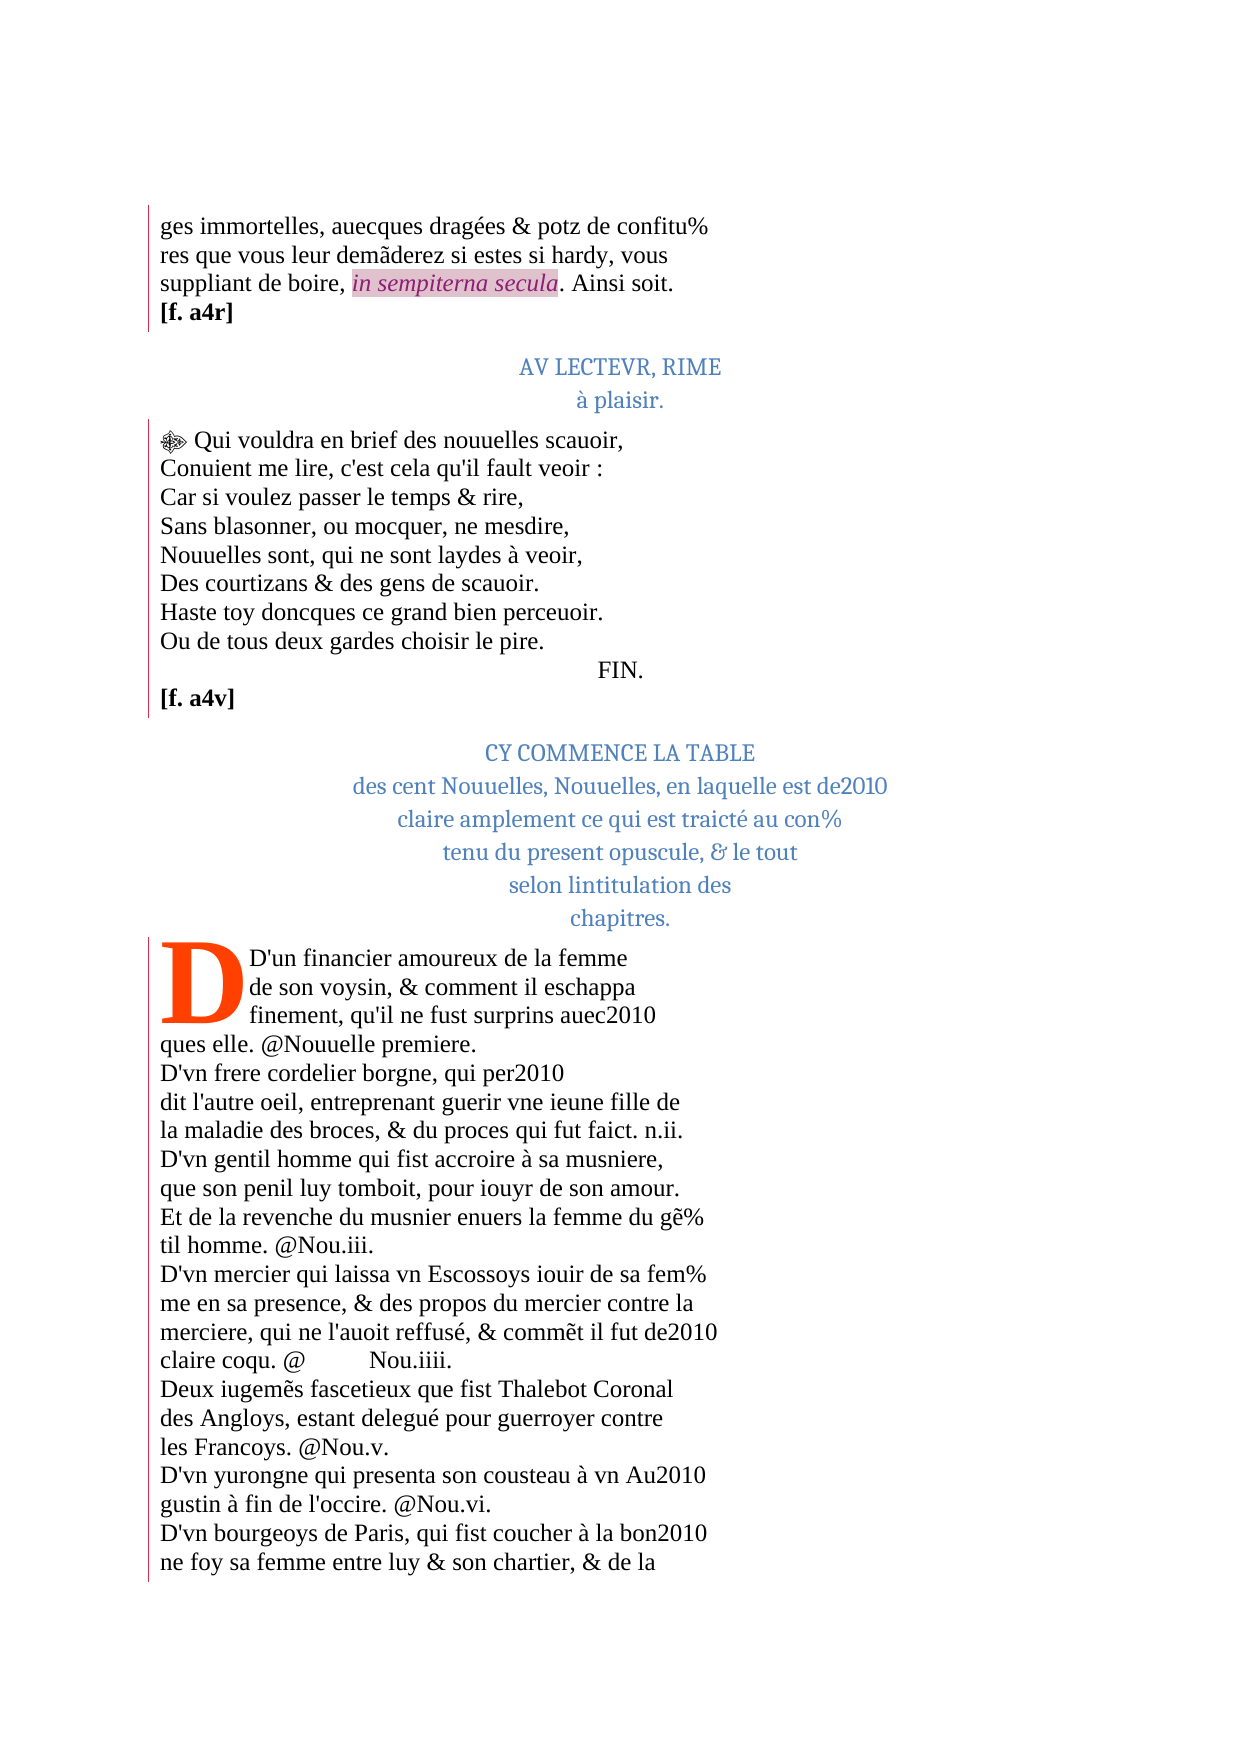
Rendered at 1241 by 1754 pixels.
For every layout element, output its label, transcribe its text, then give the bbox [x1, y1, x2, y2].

text D'vn mercier qui laissa vn Escossoys iouir de sa fem% me en sa presence, & des propos du mercier contre la merciere, qui ne l'auoit reffusé, & commẽt il fut de2010 claire coqu. @ Nou.iiii. [149, 1259, 1093, 1374]
text FIN. [149, 655, 1093, 683]
text DD'un financier amoureux de la femme de son voysin, & comment il eschappa finement, qu'il ne fust surprins auec2010 ques elle. @Nouuelle premiere. [149, 937, 1093, 1058]
text ges immortelles, auecques dragées & potz de confitu% res que vous leur demãderez si estes si hardy, vous suppliant de boire, in sempiterna secula. Ainsi soit. [f. a4r] [149, 205, 1093, 332]
text [f. a4v] [149, 683, 1093, 718]
text Deux iugemẽs fascetieux que fist Thalebot Coronal des Angloys, estant delegué pour guerroyer contre les Francoys. @Nou.v. D'vn yurongne qui presenta son cousteau à vn Au2010 gustin à fin de l'occire. @Nou.vi. D'vn bourgeoys de Paris, qui fist coucher à la bon2010 ne foy sa femme entre luy & son chartier, & de la [149, 1374, 1093, 1582]
text ❧ Qui vouldra en brief des nouuelles scauoir, Conuient me lire, c'est cela qu'il fault veoir : Car si voulez passer le temps & rire, Sans blasonner, ou mocquer, ne mesdire, Nouuelles sont, qui ne sont laydes à veoir, Des courtizans & des gens de scauoir. Haste toy doncques ce grand bien perceuoir. Ou de tous deux gardes choisir le pire. [149, 419, 1093, 655]
subtitle AV LECTEVR, RIME à plaisir. [148, 353, 1093, 414]
subtitle CY COMMENCE LA TABLE des cent Nouuelles, Nouuelles, en laquelle est de2010 claire amplement ce qui est traicté au con% tenu du present opuscule, & le tout selon lintitulation des chapitres. [148, 739, 1093, 933]
text D'vn frere cordelier borgne, qui per2010 dit l'autre oeil, entreprenant guerir vne ieune fille de la maladie des broces, & du proces qui fut faict. n.ii. [149, 1058, 1093, 1144]
text D'vn gentil homme qui fist accroire à sa musniere, que son penil luy tomboit, pour iouyr de son amour. Et de la revenche du musnier enuers la femme du gẽ% til homme. @Nou.iii. [149, 1144, 1093, 1259]
